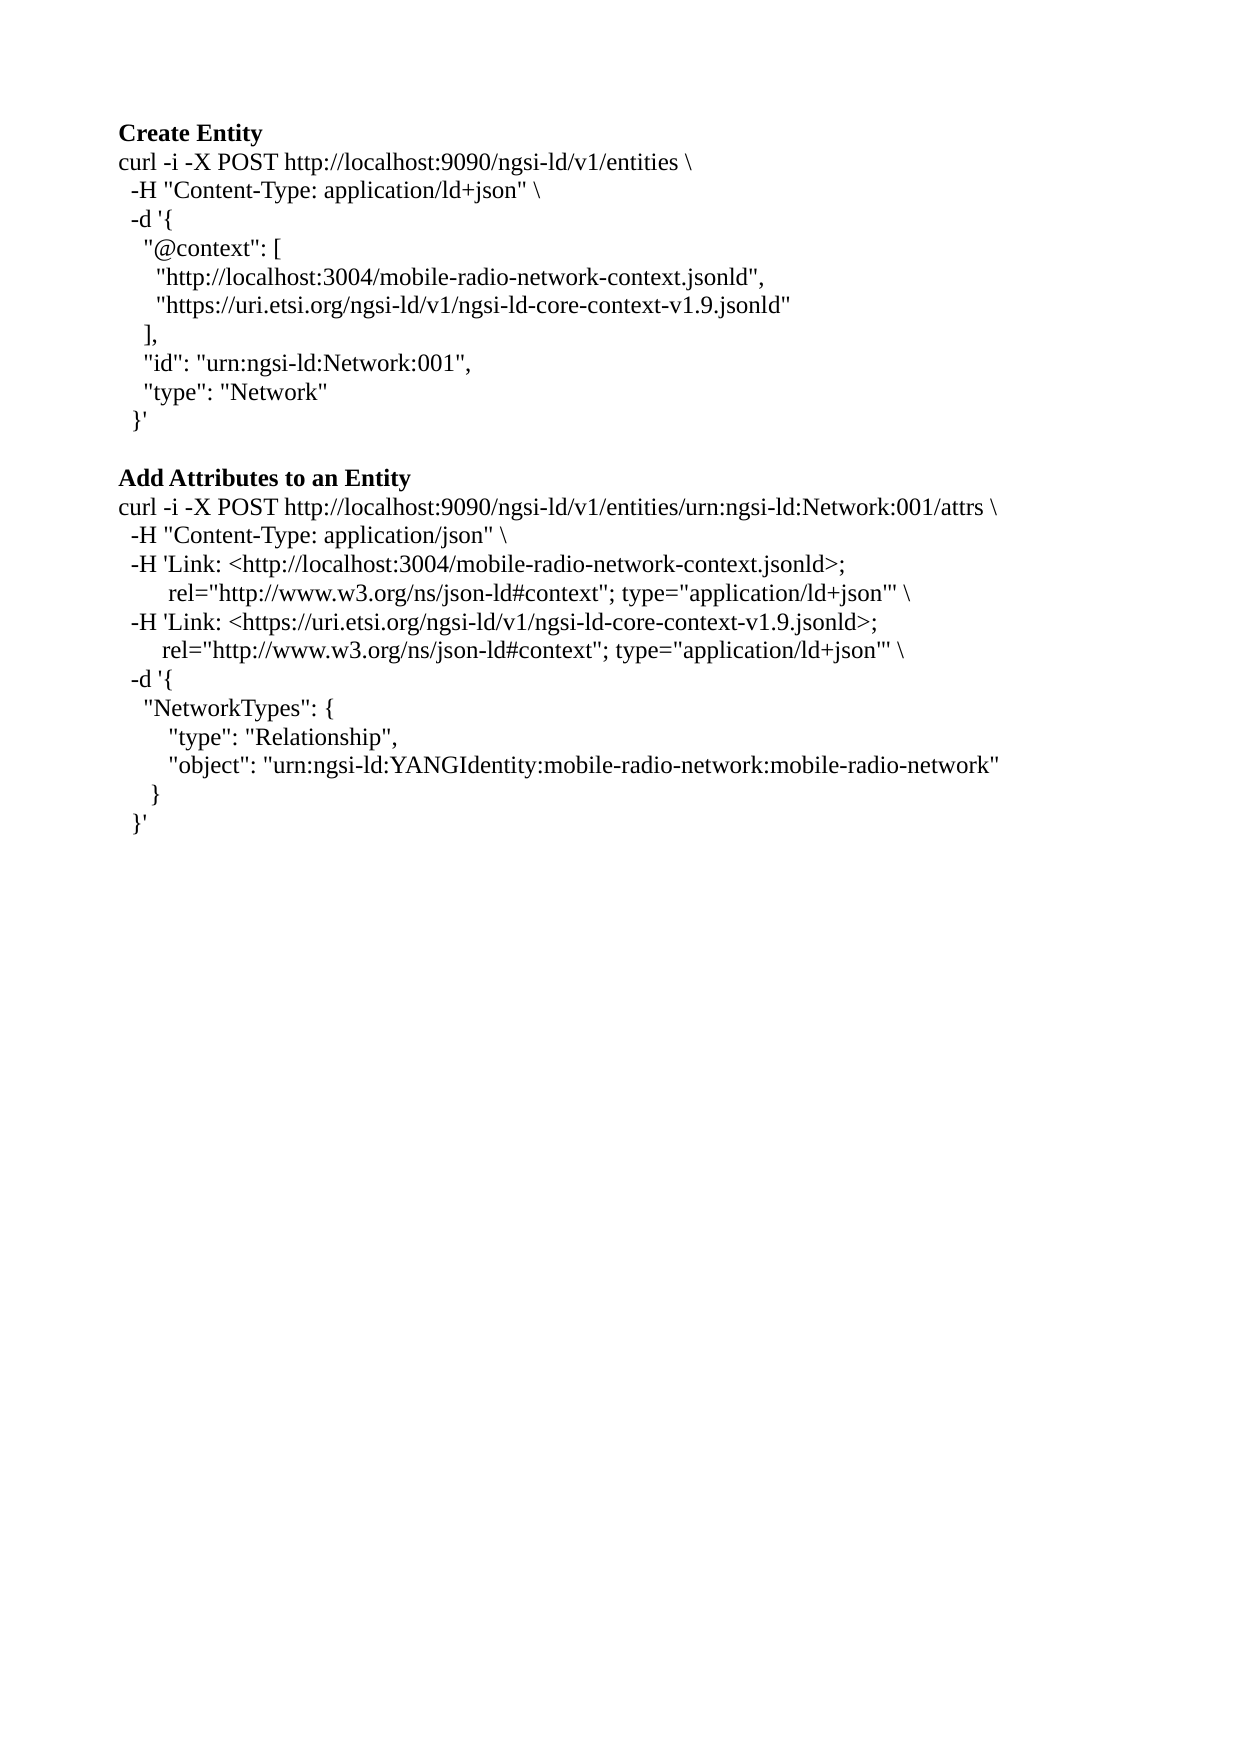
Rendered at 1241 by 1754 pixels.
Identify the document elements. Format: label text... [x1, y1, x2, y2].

text "https://uri.etsi.org/ngsi-ld/v1/ngsi-ld-core-context-v1.9.jsonld" [118, 291, 1122, 319]
text curl -i -X POST http://localhost:9090/ngsi-ld/v1/entities/urn:ngsi-ld:Network:001/attrs \ [118, 492, 1122, 521]
text } [118, 779, 1122, 808]
text "object": "urn:ngsi-ld:YANGIdentity:mobile-radio-network:mobile-radio-network" [118, 751, 1122, 779]
text -d '{ [118, 664, 1122, 693]
text -H "Content-Type: application/ld+json" \ [118, 176, 1122, 204]
text }' [118, 406, 1122, 434]
text "@context": [ [118, 233, 1122, 262]
text rel="http://www.w3.org/ns/json-ld#context"; type="application/ld+json"' \ [118, 578, 1122, 607]
text Create Entity [118, 118, 1122, 147]
text "type": "Network" [118, 377, 1122, 406]
text ], [118, 319, 1122, 348]
text }' [118, 808, 1122, 837]
text curl -i -X POST http://localhost:9090/ngsi-ld/v1/entities \ [118, 147, 1122, 176]
text "http://localhost:3004/mobile-radio-network-context.jsonld", [118, 262, 1122, 291]
text Add Attributes to an Entity [118, 463, 1122, 492]
text "NetworkTypes": { [118, 693, 1122, 722]
text -H "Content-Type: application/json" \ [118, 521, 1122, 549]
text "type": "Relationship", [118, 722, 1122, 751]
text rel="http://www.w3.org/ns/json-ld#context"; type="application/ld+json"' \ [118, 636, 1122, 664]
text -d '{ [118, 204, 1122, 233]
text -H 'Link: <http://localhost:3004/mobile-radio-network-context.jsonld>; [118, 549, 1122, 578]
text -H 'Link: <https://uri.etsi.org/ngsi-ld/v1/ngsi-ld-core-context-v1.9.jsonld>; [118, 607, 1122, 636]
text "id": "urn:ngsi-ld:Network:001", [118, 348, 1122, 377]
